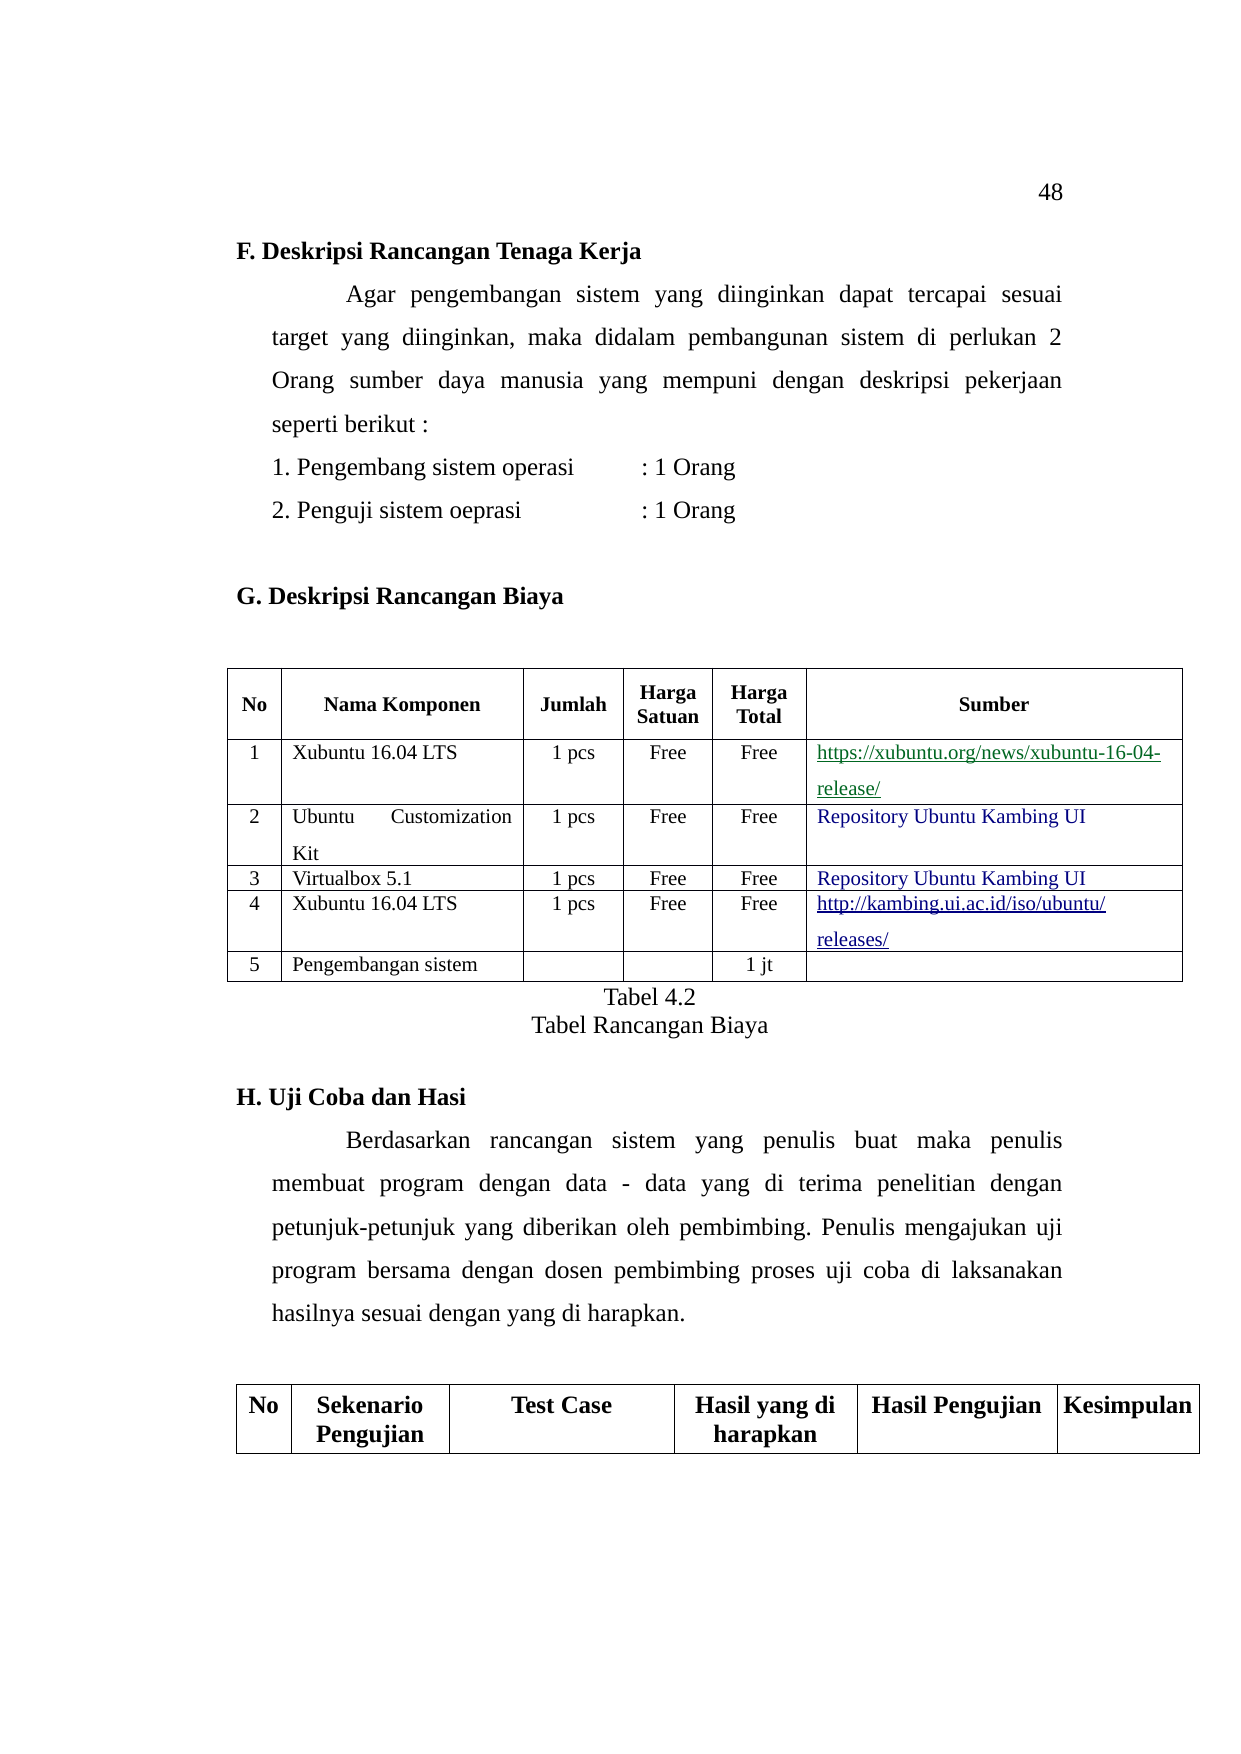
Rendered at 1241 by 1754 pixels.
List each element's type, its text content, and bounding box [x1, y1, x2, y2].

table_cell http://kambing.ui.ac.id/iso/ubuntu/releases/ [807, 891, 1182, 951]
table_cell 1 pcs [524, 866, 623, 890]
table_cell 1 [228, 740, 281, 803]
table_cell Free [713, 866, 806, 890]
text Agar pengembangan sistem yang diinginkan dapat tercapai sesuai target yang diinginkan, maka didalam pembangunan sistem di perlukan 2 Orang sumber daya manusia yang mempuni dengan deskripsi pekerjaan seperti berikut : [272, 279, 1063, 437]
text H. Uji Coba dan Hasi [236, 1082, 1063, 1111]
table_cell Free [713, 805, 806, 864]
text F. Deskripsi Rancangan Tenaga Kerja [236, 236, 1063, 265]
table_header Hasil Pengujian [858, 1385, 1057, 1453]
table_header Harga Total [713, 669, 806, 739]
table_header No [237, 1385, 291, 1453]
table_header Sekenario Pengujian [292, 1385, 449, 1453]
text Berdasarkan rancangan sistem yang penulis buat maka penulis membuat program dengan data - data yang di terima penelitian dengan petunjuk-petunjuk yang diberikan oleh pembimbing. Penulis mengajukan uji program bersama dengan dosen pembimbing proses uji coba di laksanakan hasilnya sesuai dengan yang di harapkan. [272, 1125, 1063, 1327]
table_cell 1 pcs [524, 891, 623, 951]
table_header Hasil yang di harapkan [675, 1385, 857, 1453]
table_cell Xubuntu 16.04 LTS [282, 891, 523, 951]
table_cell 3 [228, 866, 281, 890]
table_header No [228, 669, 281, 739]
table_cell Free [713, 740, 806, 803]
table_cell Repository Ubuntu Kambing UI [807, 805, 1182, 864]
table_cell Pengembangan sistem [282, 952, 523, 981]
table_cell Free [624, 740, 712, 803]
table_cell https://xubuntu.org/news/xubuntu-16-04-release/ [807, 740, 1182, 803]
table_cell [524, 952, 623, 981]
table_cell Virtualbox 5.1 [282, 866, 523, 890]
table_cell [624, 952, 712, 981]
text 1. Pengembang sistem operasi : 1 Orang [272, 452, 1063, 481]
table_cell 4 [228, 891, 281, 951]
table_cell 1 pcs [524, 805, 623, 864]
table_cell Repository Ubuntu Kambing UI [807, 866, 1182, 890]
table_cell [807, 952, 1182, 981]
table_cell 1 jt [713, 952, 806, 981]
table_cell 5 [228, 952, 281, 981]
table_header Harga Satuan [624, 669, 712, 739]
table_header Jumlah [524, 669, 623, 739]
table_header Test Case [450, 1385, 674, 1453]
table_header Kesimpulan [1058, 1385, 1199, 1453]
table_cell 2 [228, 805, 281, 864]
text 2. Penguji sistem oeprasi : 1 Orang [272, 495, 1063, 524]
text Tabel Rancangan Biaya [236, 1010, 1063, 1039]
table_header Sumber [807, 669, 1182, 739]
table_cell 1 pcs [524, 740, 623, 803]
table_header Nama Komponen [282, 669, 523, 739]
table_cell Free [624, 891, 712, 951]
table_cell Xubuntu 16.04 LTS [282, 740, 523, 803]
table_cell Free [713, 891, 806, 951]
text G. Deskripsi Rancangan Biaya [236, 581, 1063, 610]
table_cell Free [624, 805, 712, 864]
text Tabel 4.2 [236, 982, 1063, 1010]
table_cell Free [624, 866, 712, 890]
table_cell Ubuntu Customization Kit [282, 805, 523, 864]
